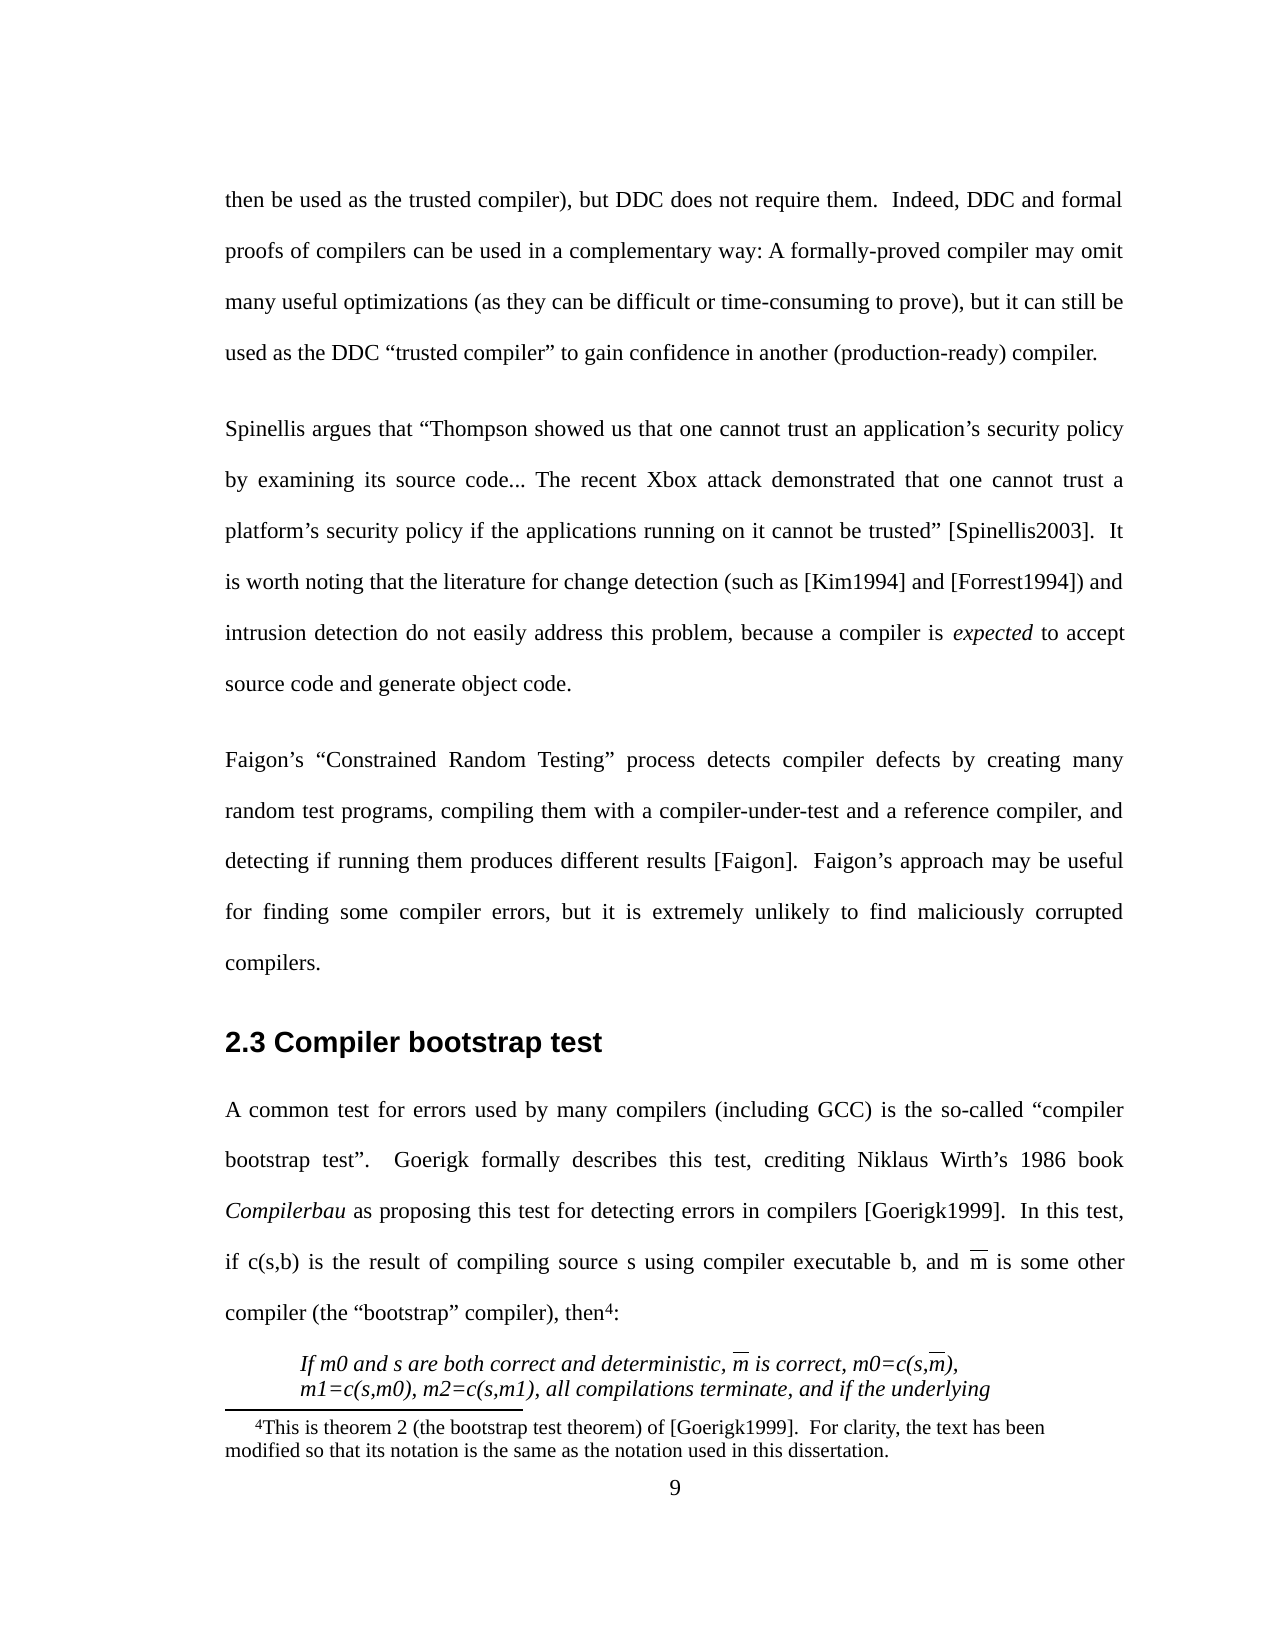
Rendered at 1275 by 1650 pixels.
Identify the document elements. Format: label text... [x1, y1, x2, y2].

text then be used as the trusted compiler), but DDC does not require them. Indeed, DDC and formal proofs of compilers can be used in a complementary way: A formally-proved compiler may omit many useful optimizations (as they can be difficult or time-consuming to prove), but it can still be used as the DDC “trusted compiler” to gain confidence in another (production-ready) compiler. [225, 187, 1125, 365]
text Spinellis argues that “Thompson showed us that one cannot trust an application’s security policy by examining its source code... The recent Xbox attack demonstrated that one cannot trust a platform’s security policy if the applications running on it cannot be trusted” [Spinellis2003]. It is worth noting that the literature for change detection (such as [Kim1994] and [Forrest1994]) and intrusion detection do not easily address this problem, because a compiler is expected to accept source code and generate object code. [225, 416, 1125, 696]
text If m0 and s are both correct and deterministic, m is correct, m0=c(s,m), m1=c(s,m0), m2=c(s,m1), all compilations terminate, and if the underlying [300, 1351, 1050, 1402]
subtitle Compiler bootstrap test [225, 1026, 1125, 1059]
text This is theorem 2 (the bootstrap test theorem) of [Goerigk1999]. For clarity, the text has been modified so that its notation is the same as the notation used in this dissertation. [225, 1416, 1125, 1462]
text A common test for errors used by many compilers (including GCC) is the so-called “compiler bootstrap test”. Goerigk formally describes this test, crediting Niklaus Wirth’s 1986 book Compilerbau as proposing this test for detecting errors in compilers [Goerigk1999]. In this test, if c(s,b) is the result of compiling source s using compiler executable b, and m is some other compiler (the “bootstrap” compiler), then: [225, 1097, 1125, 1325]
text Faigon’s “Constrained Random Testing” process detects compiler defects by creating many random test programs, compiling them with a compiler-under-test and a reference compiler, and detecting if running them produces different results [Faigon]. Faigon’s approach may be useful for finding some compiler errors, but it is extremely unlikely to find maliciously corrupted compilers. [225, 747, 1125, 976]
